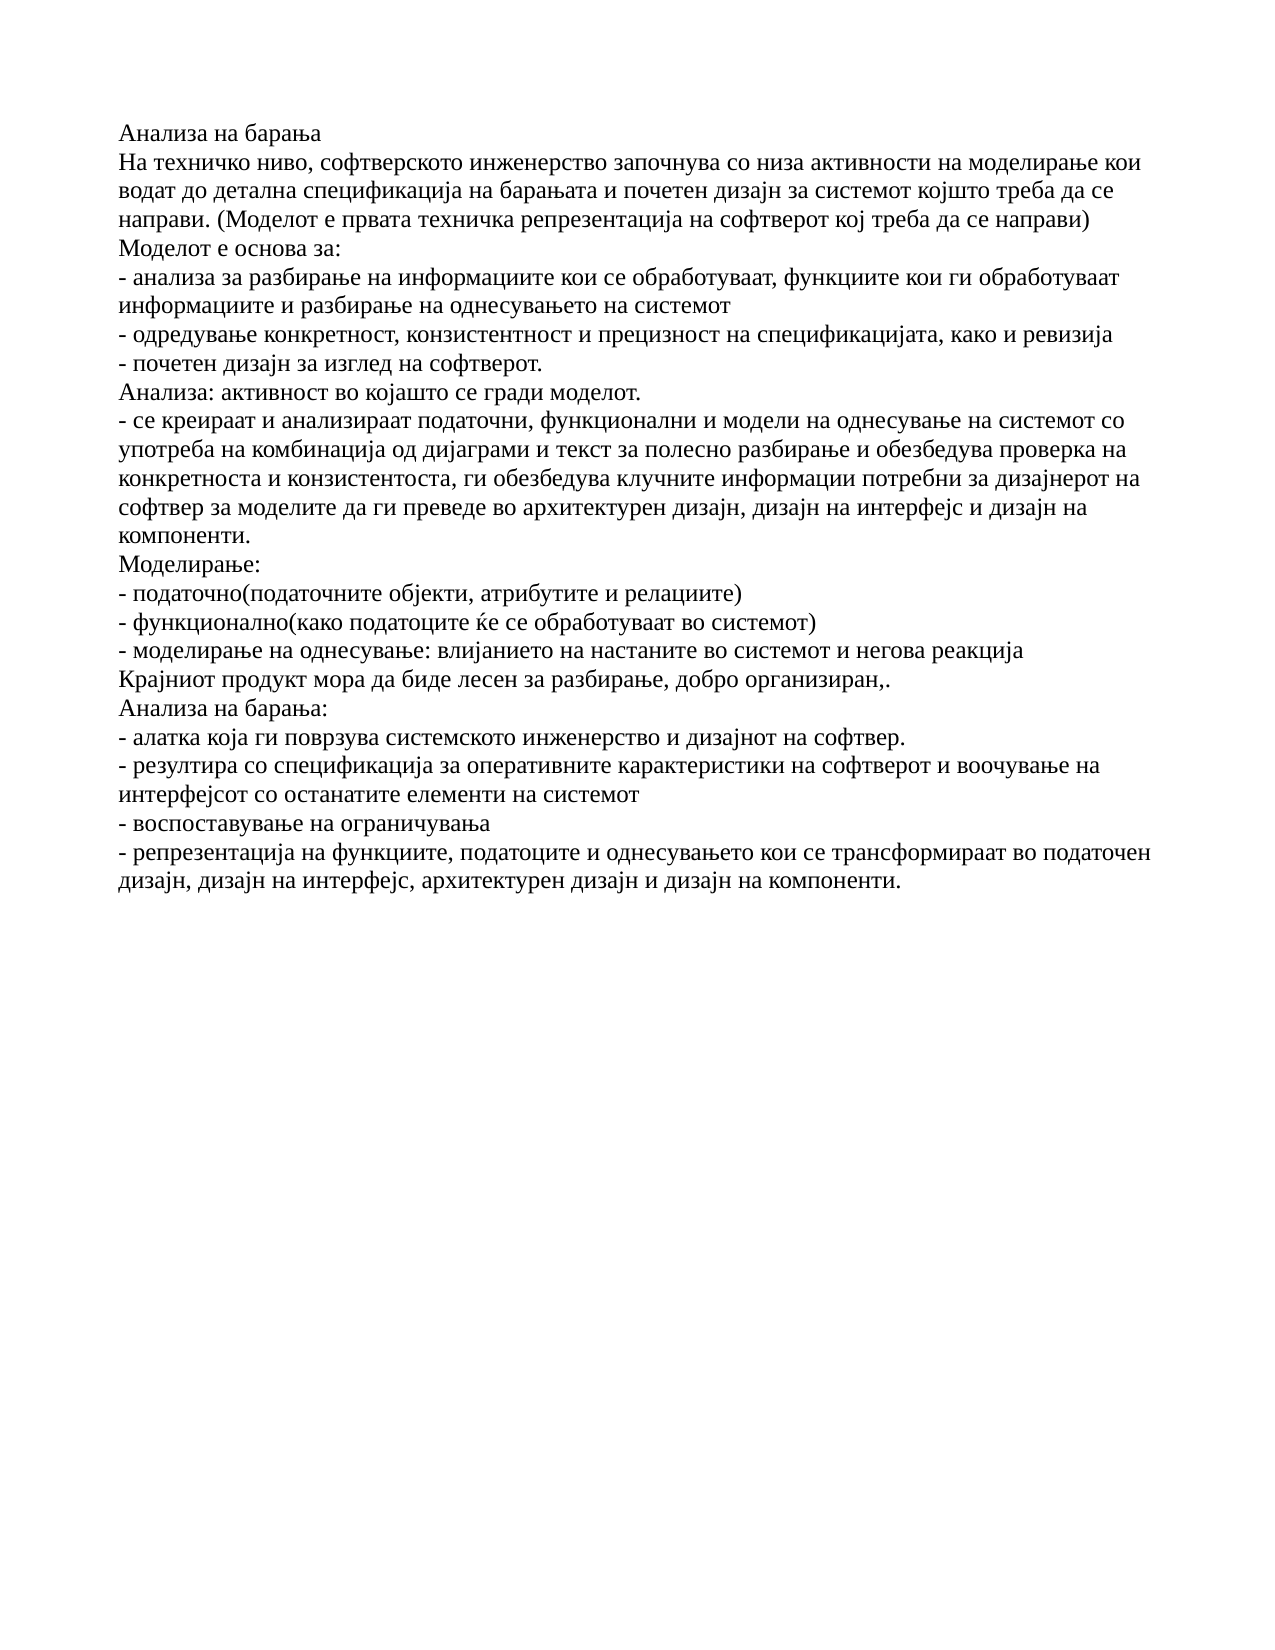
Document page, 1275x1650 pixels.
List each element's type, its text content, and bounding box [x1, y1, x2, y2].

text Крајниот продукт мора да биде лесен за разбирање, добро организиран,. [118, 664, 1157, 693]
text Aнализа: активност во којашто се гради моделот. [118, 377, 1157, 406]
text - се креираат и анализираат податочни, функционални и модели на однесување на системот со употреба на комбинација од дијаграми и текст за полесно разбирање и обезбедува проверка на конкретноста и конзистентоста, ги обезбедува клучните информации потребни за дизајнерот на софтвер за моделите да ги преведе во архитектурен дизајн, дизајн на интерфејс и дизајн на компоненти. Моделирање: - податочно(податочните објекти, атрибутите и релациите) - функционално(како податоците ќе се обработуваат во системот) - моделирање на однесување: влијанието на настаните во системот и негова реакција [118, 406, 1157, 664]
text - анализа за разбирање на информациите кои се обработуваат, функциите кои ги обработуваат информациите и разбирање на однесувањето на системот [118, 262, 1157, 319]
text Анализа на барања На техничко ниво, софтверското инженерство започнува со низа активности на моделирање кои водат до детална спецификација на барањата и почетен дизајн за системот којшто треба да се направи. (Моделот е првата техничка репрезентација на софтверот кој треба да се направи) Моделот е основа за: [118, 118, 1157, 262]
text - резултира со спецификација за оперативните карактеристики на софтверот и воочување на интерфејсот со останатите елементи на системот [118, 751, 1157, 808]
text - одредување конкретност, конзистентност и прецизност на спецификацијата, како и ревизија - почетен дизајн за изглед на софтверот. [118, 319, 1157, 377]
text - алатка која ги поврзува системското инженерство и дизајнот на софтвер. [118, 722, 1157, 751]
text - воспоставување на ограничувања [118, 808, 1157, 837]
text Анализа на барања: [118, 693, 1157, 722]
text - репрезентација на функциите, податоците и однесувањето кои се трансформираат во податочен дизајн, дизајн на интерфејс, архитектурен дизајн и дизајн на компоненти. [118, 837, 1157, 894]
